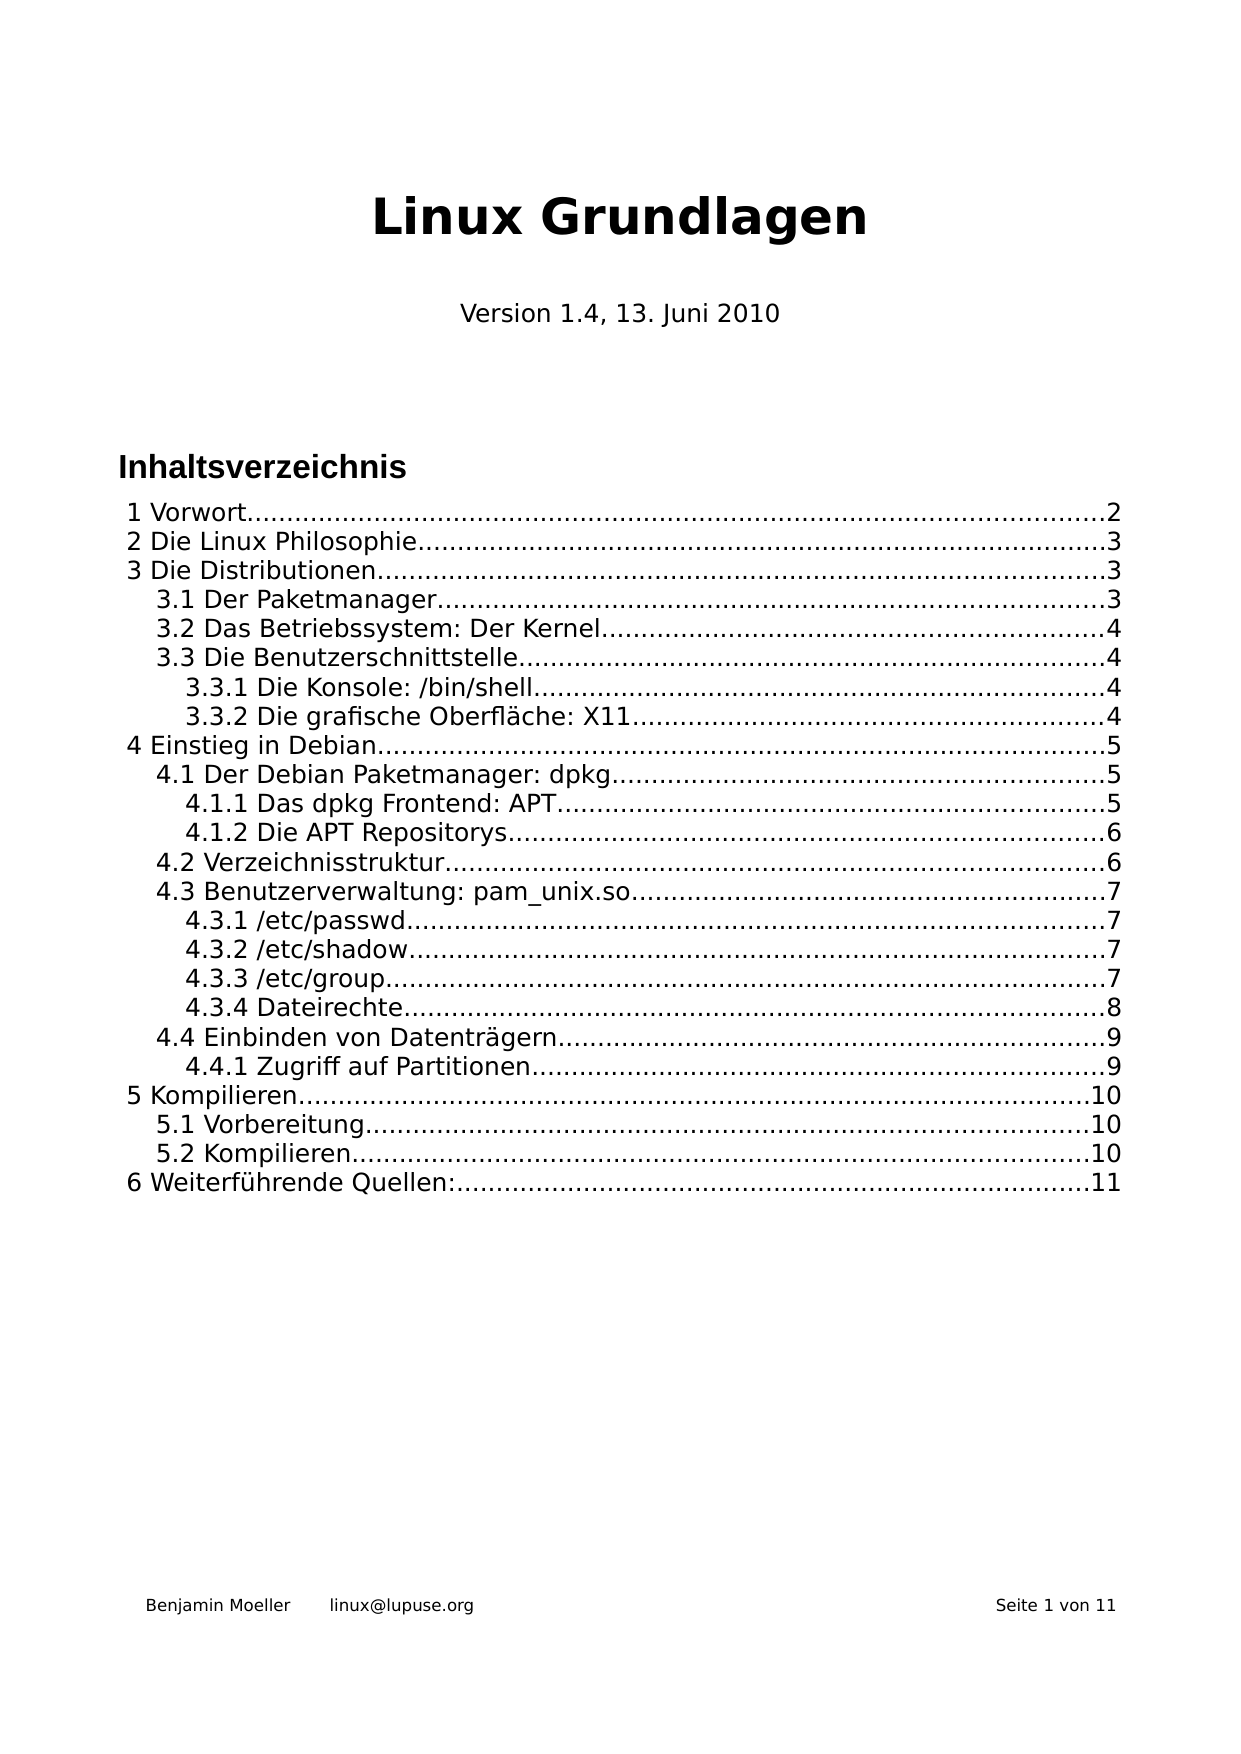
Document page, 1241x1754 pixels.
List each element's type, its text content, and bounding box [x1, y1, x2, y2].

text 3.1 Der Paketmanager 3 [148, 585, 1122, 614]
text 3.3.1 Die Konsole: /bin/shell 4 [177, 673, 1122, 702]
text 1 Vorwort 2 [118, 498, 1122, 527]
text 3.3.2 Die grafische Oberfläche: X11 4 [177, 702, 1122, 731]
text 4.3.1 /etc/passwd 7 [177, 906, 1122, 935]
text 3.3 Die Benutzerschnittstelle 4 [148, 644, 1122, 673]
text 3 Die Distributionen 3 [118, 556, 1122, 585]
text 4.1.1 Das dpkg Frontend: APT 5 [177, 789, 1122, 819]
text 4.4 Einbinden von Datenträgern 9 [148, 1023, 1122, 1052]
text 4 Einstieg in Debian 5 [118, 731, 1122, 760]
text 4.3.3 /etc/group 7 [177, 964, 1122, 994]
text 4.1 Der Debian Paketmanager: dpkg 5 [148, 760, 1122, 789]
text 2 Die Linux Philosophie 3 [118, 527, 1122, 556]
text Version 1.4, 13. Juni 2010 [118, 299, 1122, 328]
text 4.2 Verzeichnisstruktur 6 [148, 848, 1122, 877]
text Linux Grundlagen [118, 188, 1122, 246]
text 3.2 Das Betriebssystem: Der Kernel 4 [148, 614, 1122, 644]
text 4.1.2 Die APT Repositorys 6 [177, 819, 1122, 848]
text 5.2 Kompilieren 10 [148, 1139, 1122, 1169]
text 4.3.2 /etc/shadow 7 [177, 935, 1122, 964]
text 5 Kompilieren 10 [118, 1081, 1122, 1110]
text 6 Weiterführende Quellen: 11 [118, 1169, 1122, 1198]
text 5.1 Vorbereitung 10 [148, 1110, 1122, 1139]
text 4.3.4 Dateirechte 8 [177, 994, 1122, 1023]
text 4.3 Benutzerverwaltung: pam_unix.so 7 [148, 877, 1122, 906]
subtitle Inhaltsverzeichnis [118, 447, 1122, 485]
text 4.4.1 Zugriff auf Partitionen 9 [177, 1052, 1122, 1081]
